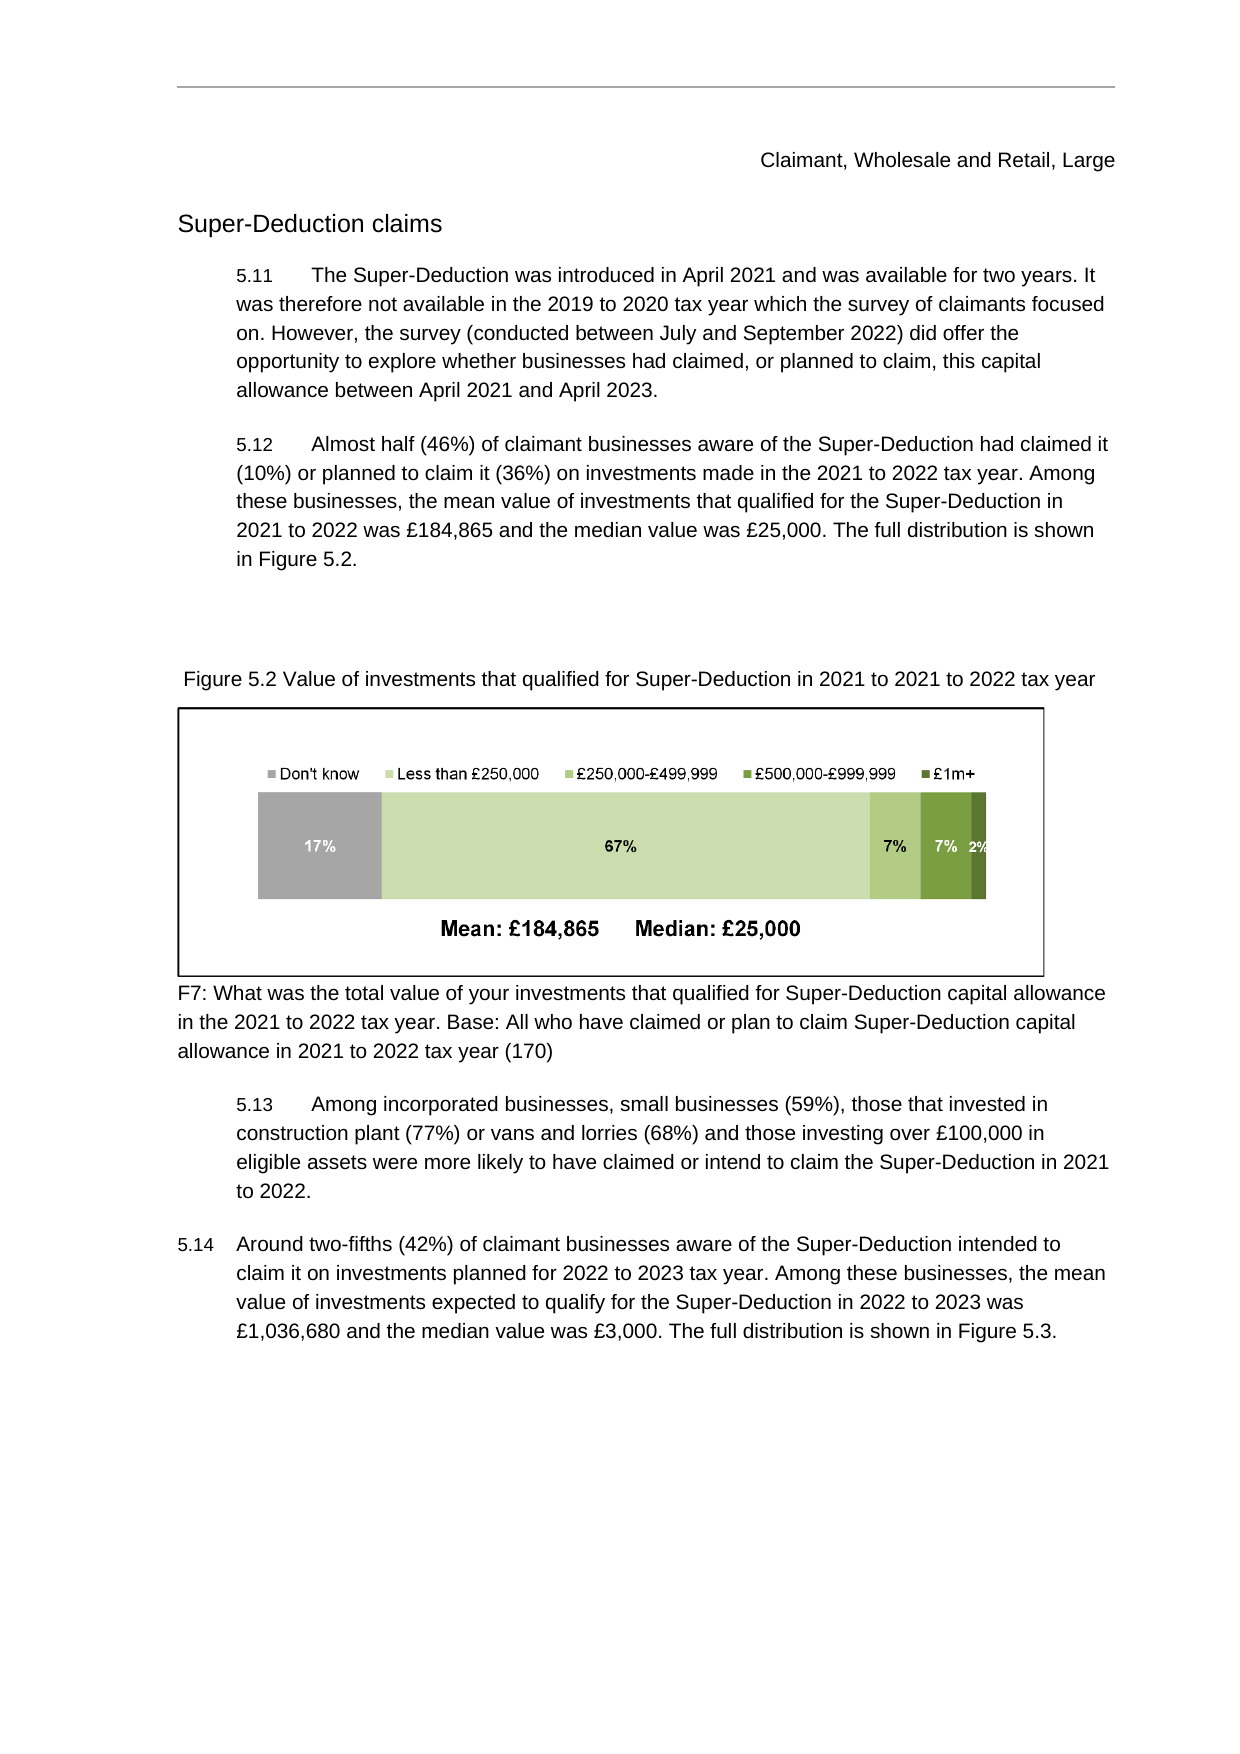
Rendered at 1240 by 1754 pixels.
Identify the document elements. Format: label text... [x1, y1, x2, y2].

list Among incorporated businesses, small businesses (59%), those that invested in construction plant (77%) or vans and lorries (68%) and those investing over £100,000 in eligible assets were more likely to have claimed or intend to claim the Super-Deduction in 2021 to 2022. [236, 1092, 1115, 1202]
list The Super-Deduction was introduced in April 2021 and was available for two years. It was therefore not available in the 2019 to 2020 tax year which the survey of claimants focused on. However, the survey (conducted between July and September 2022) did offer the opportunity to explore whether businesses had claimed, or planned to claim, this capital allowance between April 2021 and April 2023. [236, 263, 1115, 402]
text F7: What was the total value of your investments that qualified for Super-Deduction capital allowance in the 2021 to 2022 tax year. Base: All who have claimed or plan to claim Super-Deduction capital allowance in 2021 to 2022 tax year (170) [177, 708, 1115, 1062]
subtitle Super-Deduction claims [177, 209, 1115, 238]
text Figure 5.2 Value of investments that qualified for Super-Deduction in 2021 to 2021 to 2022 tax year [183, 667, 1115, 691]
text Claimant, Wholesale and Retail, Large [177, 148, 1115, 172]
list Around two-fifths (42%) of claimant businesses aware of the Super-Deduction intended to claim it on investments planned for 2022 to 2023 tax year. Among these businesses, the mean value of investments expected to qualify for the Super-Deduction in 2022 to 2023 was £1,036,680 and the median value was £3,000. The full distribution is shown in Figure 5.3. [177, 1232, 1115, 1342]
list Almost half (46%) of claimant businesses aware of the Super-Deduction had claimed it (10%) or planned to claim it (36%) on investments made in the 2021 to 2022 tax year. Among these businesses, the mean value of investments that qualified for the Super-Deduction in 2021 to 2022 was £184,865 and the median value was £25,000. The full distribution is shown in Figure 5.2. [236, 432, 1115, 571]
